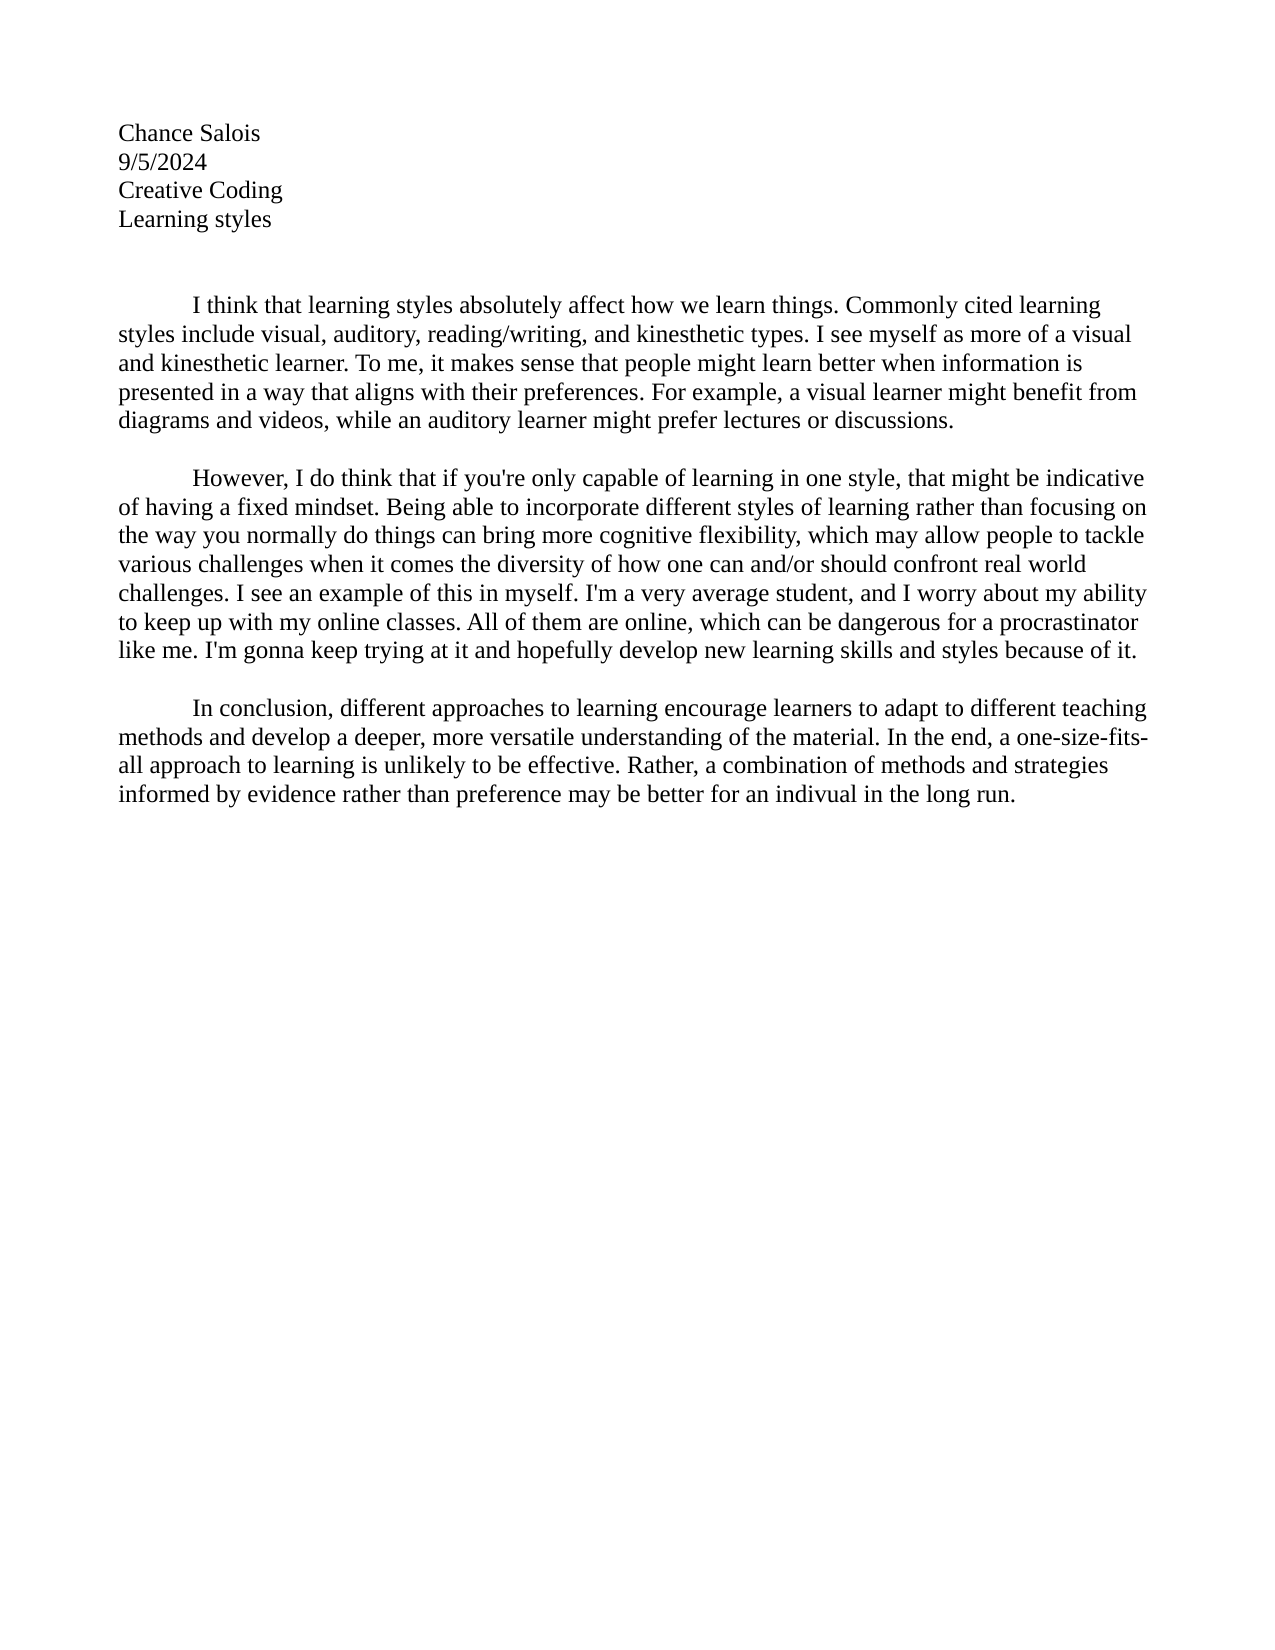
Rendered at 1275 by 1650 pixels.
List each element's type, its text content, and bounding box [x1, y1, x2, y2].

text Chance Salois [118, 118, 1157, 147]
text I think that learning styles absolutely affect how we learn things. Commonly cited learning styles include visual, auditory, reading/writing, and kinesthetic types. I see myself as more of a visual and kinesthetic learner. To me, it makes sense that people might learn better when information is presented in a way that aligns with their preferences. For example, a visual learner might benefit from diagrams and videos, while an auditory learner might prefer lectures or discussions. [118, 291, 1157, 434]
text In conclusion, different approaches to learning encourage learners to adapt to different teaching methods and develop a deeper, more versatile understanding of the material. In the end, a one-size-fits-all approach to learning is unlikely to be effective. Rather, a combination of methods and strategies informed by evidence rather than preference may be better for an indivual in the long run. [118, 693, 1157, 808]
text 9/5/2024 [118, 147, 1157, 176]
text Creative Coding [118, 176, 1157, 204]
text Learning styles [118, 204, 1157, 233]
text However, I do think that if you're only capable of learning in one style, that might be indicative of having a fixed mindset. Being able to incorporate different styles of learning rather than focusing on the way you normally do things can bring more cognitive flexibility, which may allow people to tackle various challenges when it comes the diversity of how one can and/or should confront real world challenges. I see an example of this in myself. I'm a very average student, and I worry about my ability to keep up with my online classes. All of them are online, which can be dangerous for a procrastinator like me. I'm gonna keep trying at it and hopefully develop new learning skills and styles because of it. [118, 463, 1157, 664]
